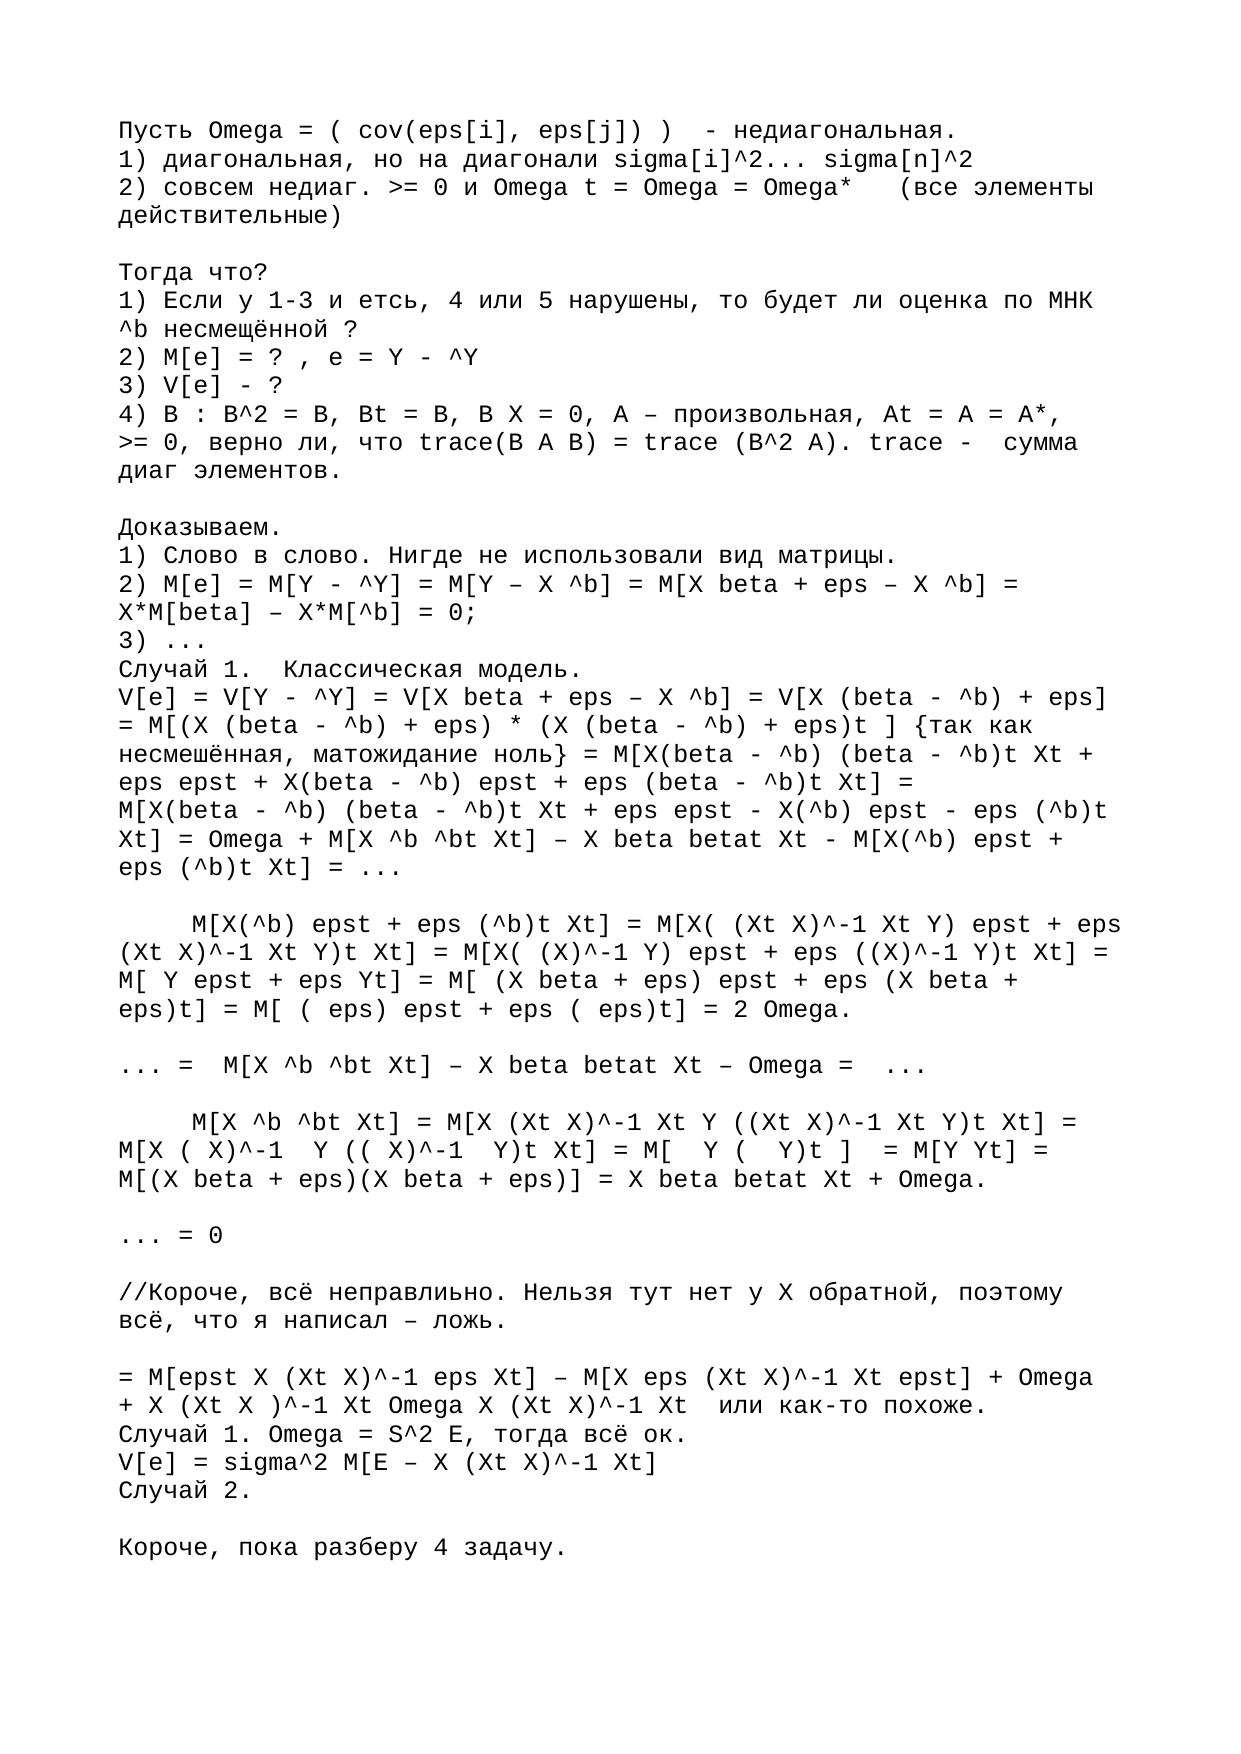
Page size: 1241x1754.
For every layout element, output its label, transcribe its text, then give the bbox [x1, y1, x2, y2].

text Случай 1. Omega = S^2 E, тогда всё ок. [118, 1421, 1122, 1450]
text Тогда что? [118, 260, 1122, 288]
text M[X ^b ^bt Xt] = M[X (Xt X)^-1 Xt Y ((Xt X)^-1 Xt Y)t Xt] = M[X ( X)^-1 Y (( X)^-1 Y)t Xt] = M[ Y ( Y)t ] = M[Y Yt] = M[(X beta + eps)(X beta + eps)] = X beta betat Xt + Omega. [118, 1110, 1122, 1195]
text 3) ... [118, 628, 1122, 656]
text Случай 1. Классическая модель. [118, 656, 1122, 685]
text Случай 2. [118, 1478, 1122, 1506]
text 2) M[e] = ? , e = Y - ^Y [118, 345, 1122, 373]
text 1) Слово в слово. Нигде не использовали вид матрицы. [118, 543, 1122, 571]
text 2) M[e] = M[Y - ^Y] = M[Y – X ^b] = M[X beta + eps – X ^b] = X*M[beta] – X*M[^b] = 0; [118, 571, 1122, 628]
text V[e] = V[Y - ^Y] = V[X beta + eps – X ^b] = V[X (beta - ^b) + eps] = M[(X (beta - ^b) + eps) * (X (beta - ^b) + eps)t ] {так как несмешённая, матожидание ноль} = M[X(beta - ^b) (beta - ^b)t Xt + eps epst + X(beta - ^b) epst + eps (beta - ^b)t Xt] = M[X(beta - ^b) (beta - ^b)t Xt + eps epst - X(^b) epst - eps (^b)t Xt] = Omega + M[X ^b ^bt Xt] – X beta betat Xt - M[X(^b) epst + eps (^b)t Xt] = ... [118, 685, 1122, 883]
text 2) совсем недиаг. >= 0 и Omega t = Omega = Omega* (все элементы действительные) [118, 175, 1122, 231]
text 4) B : B^2 = B, Bt = B, B X = 0, A – произвольная, At = A = A*, >= 0, верно ли, что trace(B A B) = trace (B^2 A). trace - сумма диаг элементов. [118, 401, 1122, 486]
text = M[epst X (Xt X)^-1 eps Xt] – M[X eps (Xt X)^-1 Xt epst] + Omega + X (Xt X )^-1 Xt Omega X (Xt X)^-1 Xt или как-то похоже. [118, 1365, 1122, 1421]
text V[e] = sigma^2 M[E – X (Xt X)^-1 Xt] [118, 1450, 1122, 1478]
text 1) диагональная, но на диагонали sigma[i]^2... sigma[n]^2 [118, 146, 1122, 175]
text 3) V[e] - ? [118, 373, 1122, 401]
text //Короче, всё неправлиьно. Нельзя тут нет у Х обратной, поэтому всё, что я написал – ложь. [118, 1280, 1122, 1336]
text Пусть Omega = ( cov(eps[i], eps[j]) ) - недиагональная. [118, 118, 1122, 146]
text ... = 0 [118, 1223, 1122, 1251]
text M[X(^b) epst + eps (^b)t Xt] = M[X( (Xt X)^-1 Xt Y) epst + eps (Xt X)^-1 Xt Y)t Xt] = M[X( (X)^-1 Y) epst + eps ((X)^-1 Y)t Xt] = M[ Y epst + eps Yt] = M[ (X beta + eps) epst + eps (X beta + eps)t] = M[ ( eps) epst + eps ( eps)t] = 2 Omega. [118, 911, 1122, 1025]
text ... = M[X ^b ^bt Xt] – X beta betat Xt – Omega = ... [118, 1053, 1122, 1081]
text 1) Если у 1-3 и етсь, 4 или 5 нарушены, то будет ли оценка по МНК ^b несмещённой ? [118, 288, 1122, 345]
text Доказываем. [118, 515, 1122, 543]
text Короче, пока разберу 4 задачу. [118, 1535, 1122, 1563]
